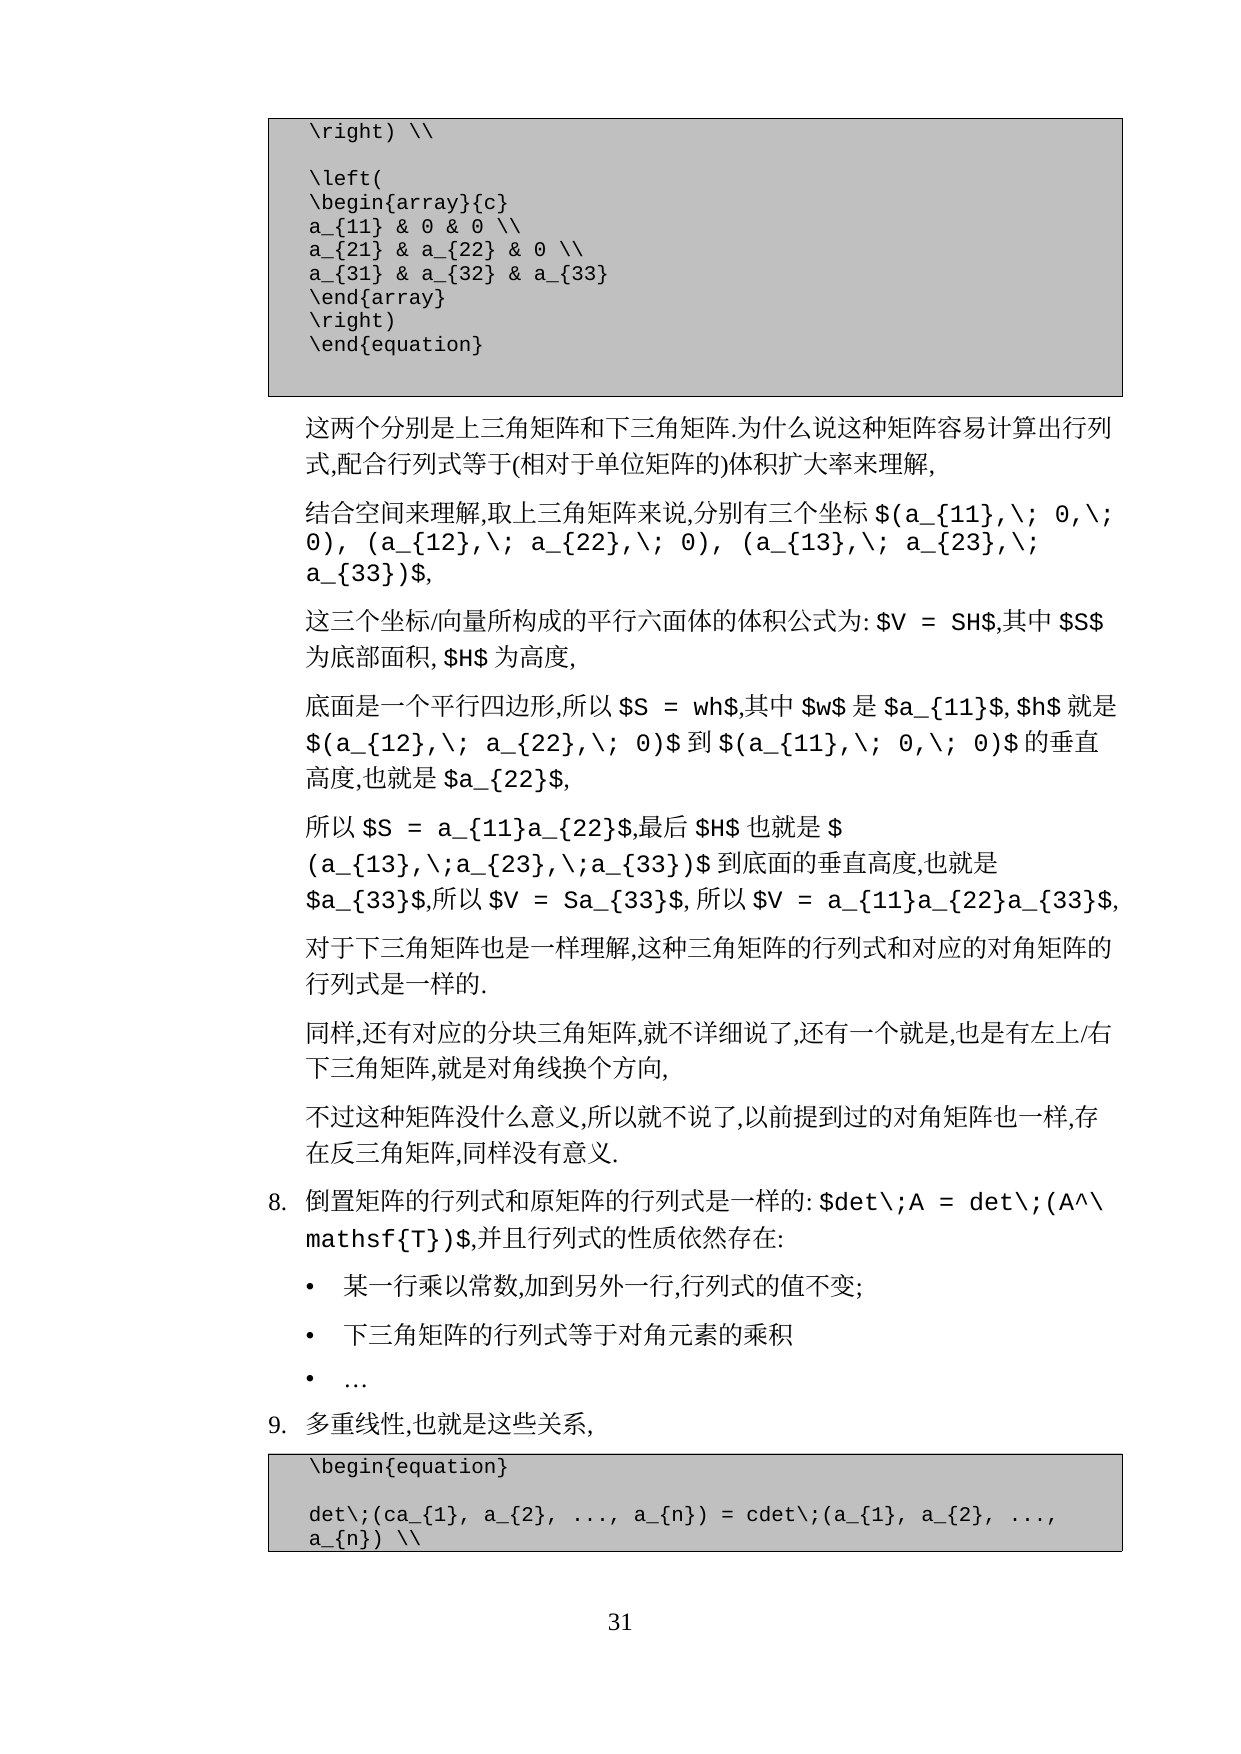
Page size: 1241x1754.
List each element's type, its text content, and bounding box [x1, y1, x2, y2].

list 倒置矩阵的行列式和原矩阵的行列式是一样的: $det\;A = det\;(A^\mathsf{T})$,并且行列式的性质依然存在: [268, 1182, 1122, 1254]
list \end{array} [269, 284, 1122, 307]
list 对于下三角矩阵也是一样理解,这种三角矩阵的行列式和对应的对角矩阵的行列式是一样的. [268, 929, 1122, 1001]
list 不过这种矩阵没什么意义,所以就不说了,以前提到过的对角矩阵也一样,存在反三角矩阵,同样没有意义. [268, 1098, 1122, 1169]
list \right) \\ [269, 119, 1122, 142]
list a_{11} & 0 & 0 \\ [269, 213, 1122, 236]
list … [306, 1364, 1122, 1393]
list a_{31} & a_{32} & a_{33} [269, 260, 1122, 284]
list \end{equation} [269, 331, 1122, 358]
list 下三角矩阵的行列式等于对角元素的乘积 [306, 1315, 1122, 1351]
list \begin{array}{c} [269, 189, 1122, 213]
list 某一行乘以常数,加到另外一行,行列式的值不变; [306, 1267, 1122, 1303]
list 同样,还有对应的分块三角矩阵,就不详细说了,还有一个就是,也是有左上/右下三角矩阵,就是对角线换个方向, [268, 1013, 1122, 1085]
list 这三个坐标/向量所构成的平行六面体的体积公式为: $V = SH$,其中 $S$ 为底部面积, $H$ 为高度, [268, 601, 1122, 674]
list 所以 $S = a_{11}a_{22}$,最后 $H$ 也就是 $(a_{13},\;a_{23},\;a_{33})$ 到底面的垂直高度,也就是 $a_{33}$,所以 $V = Sa_{33}$, 所以 $V = a_{11}a_{22}a_{33}$, [268, 808, 1122, 916]
list a_{21} & a_{22} & 0 \\ [269, 236, 1122, 260]
list det\;(ca_{1}, a_{2}, ..., a_{n}) = cdet\;(a_{1}, a_{2}, ..., a_{n}) \\ [269, 1501, 1122, 1551]
list 结合空间来理解,取上三角矩阵来说,分别有三个坐标 $(a_{11},\; 0,\; 0), (a_{12},\; a_{22},\; 0), (a_{13},\; a_{23},\; a_{33})$, [268, 493, 1122, 589]
list 多重线性,也就是这些关系, [268, 1405, 1122, 1441]
list \begin{equation} [269, 1455, 1122, 1477]
list 底面是一个平行四边形,所以 $S = wh$,其中 $w$ 是 $a_{11}$, $h$ 就是 $(a_{12},\; a_{22},\; 0)$ 到 $(a_{11},\; 0,\; 0)$ 的垂直高度,也就是 $a_{22}$, [268, 686, 1122, 795]
list \right) [269, 307, 1122, 331]
list 这两个分别是上三角矩阵和下三角矩阵.为什么说这种矩阵容易计算出行列式,配合行列式等于(相对于单位矩阵的)体积扩大率来理解, [268, 409, 1122, 481]
list \left( [269, 165, 1122, 189]
